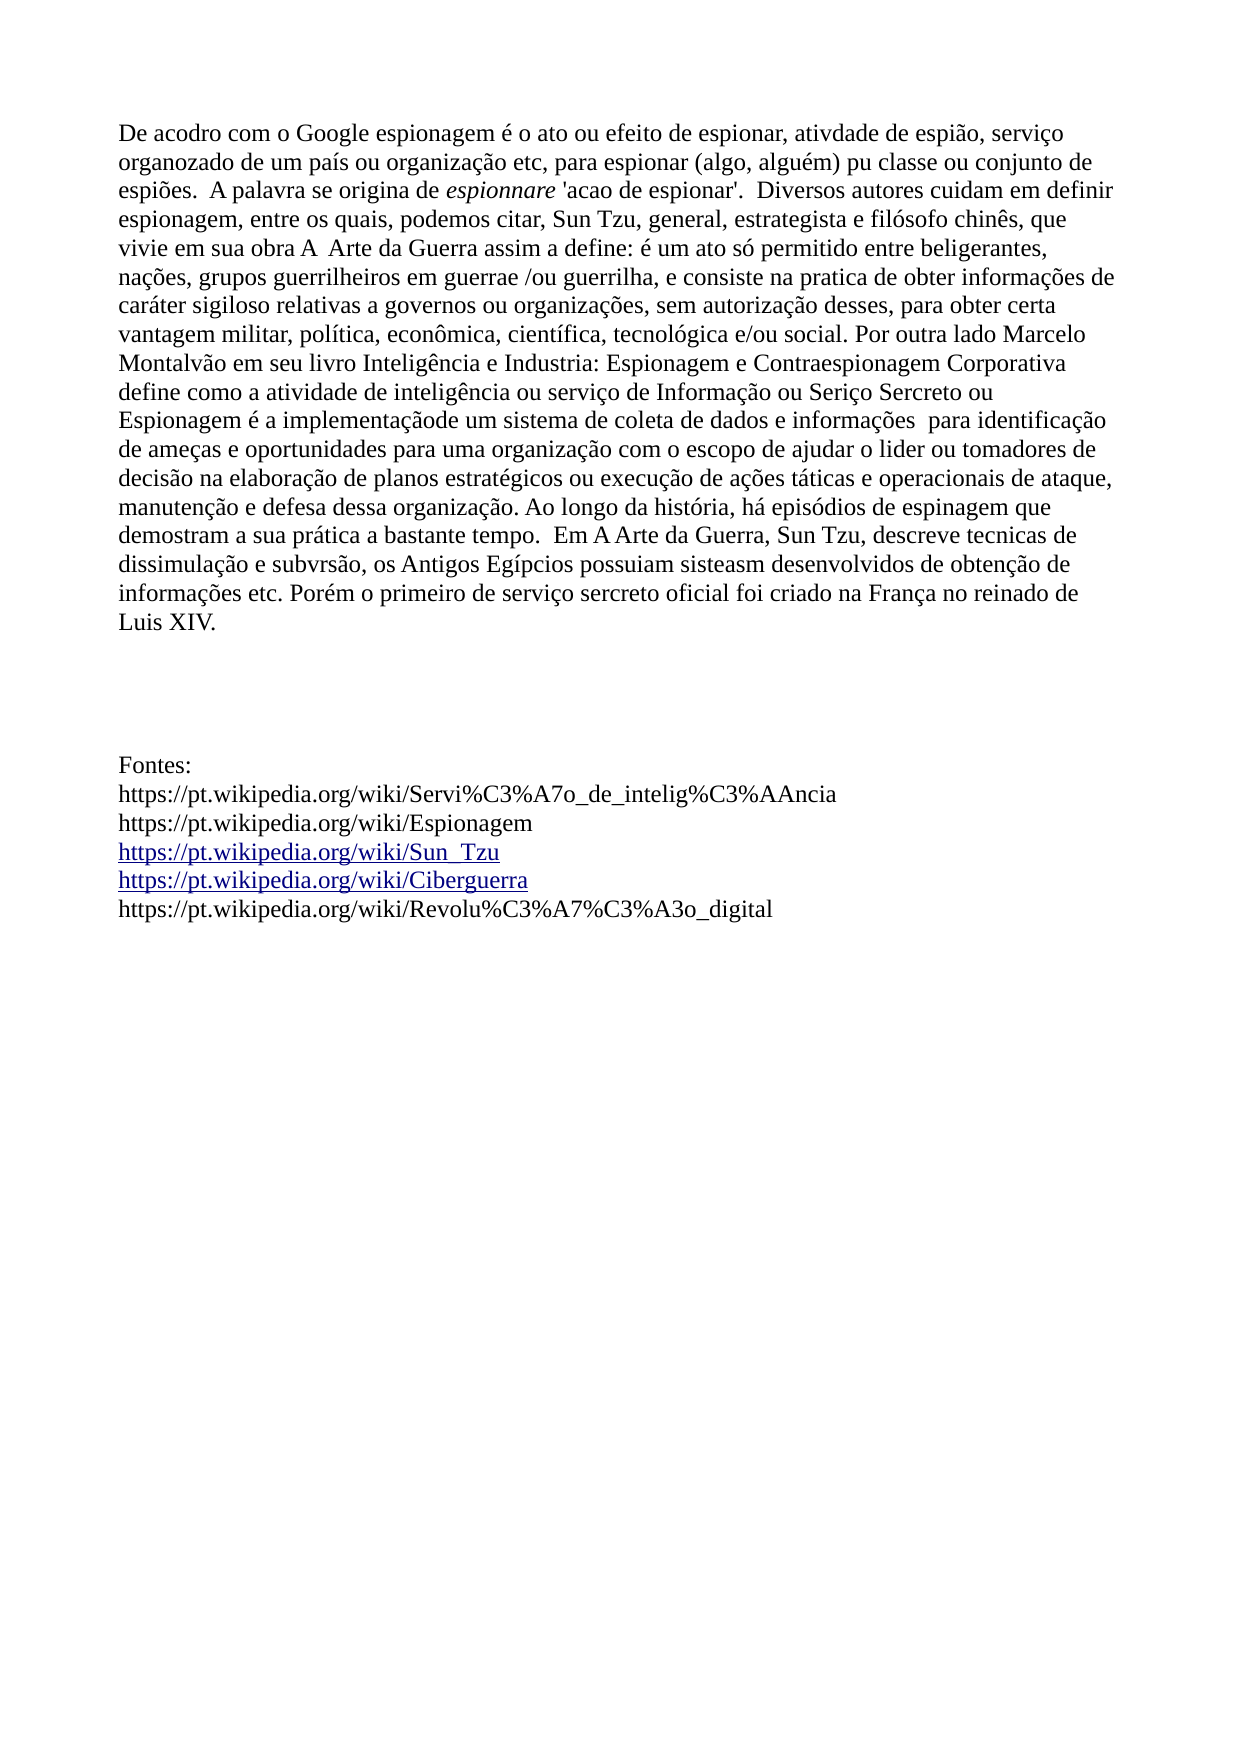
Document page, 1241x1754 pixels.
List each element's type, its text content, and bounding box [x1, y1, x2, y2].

text https://pt.wikipedia.org/wiki/Servi%C3%A7o_de_intelig%C3%AAncia [118, 779, 1122, 808]
text https://pt.wikipedia.org/wiki/Sun_Tzu [118, 837, 1122, 866]
text https://pt.wikipedia.org/wiki/Ciberguerra [118, 866, 1122, 894]
text https://pt.wikipedia.org/wiki/Revolu%C3%A7%C3%A3o_digital [118, 894, 1122, 923]
text https://pt.wikipedia.org/wiki/Espionagem [118, 808, 1122, 837]
text De acodro com o Google espionagem é o ato ou efeito de espionar, ativdade de espião, serviço organozado de um país ou organização etc, para espionar (algo, alguém) pu classe ou conjunto de espiões. A palavra se origina de espionnare 'acao de espionar'. Diversos autores cuidam em definir espionagem, entre os quais, podemos citar, Sun Tzu, general, estrategista e filósofo chinês, que vivie em sua obra A Arte da Guerra assim a define: é um ato só permitido entre beligerantes, nações, grupos guerrilheiros em guerrae /ou guerrilha, e consiste na pratica de obter informações de caráter sigiloso relativas a governos ou organizações, sem autorização desses, para obter certa vantagem militar, política, econômica, científica, tecnológica e/ou social. Por outra lado Marcelo Montalvão em seu livro Inteligência e Industria: Espionagem e Contraespionagem Corporativa define como a atividade de inteligência ou serviço de Informação ou Seriço Sercreto ou Espionagem é a implementaçãode um sistema de coleta de dados e informações para identificação de ameças e oportunidades para uma organização com o escopo de ajudar o lider ou tomadores de decisão na elaboração de planos estratégicos ou execução de ações táticas e operacionais de ataque, manutenção e defesa dessa organização. Ao longo da história, há episódios de espinagem que demostram a sua prática a bastante tempo. Em A Arte da Guerra, Sun Tzu, descreve tecnicas de dissimulação e subvrsão, os Antigos Egípcios possuiam sisteasm desenvolvidos de obtenção de informações etc. Porém o primeiro de serviço sercreto oficial foi criado na França no reinado de Luis XIV. [118, 118, 1122, 636]
text Fontes: [118, 751, 1122, 779]
